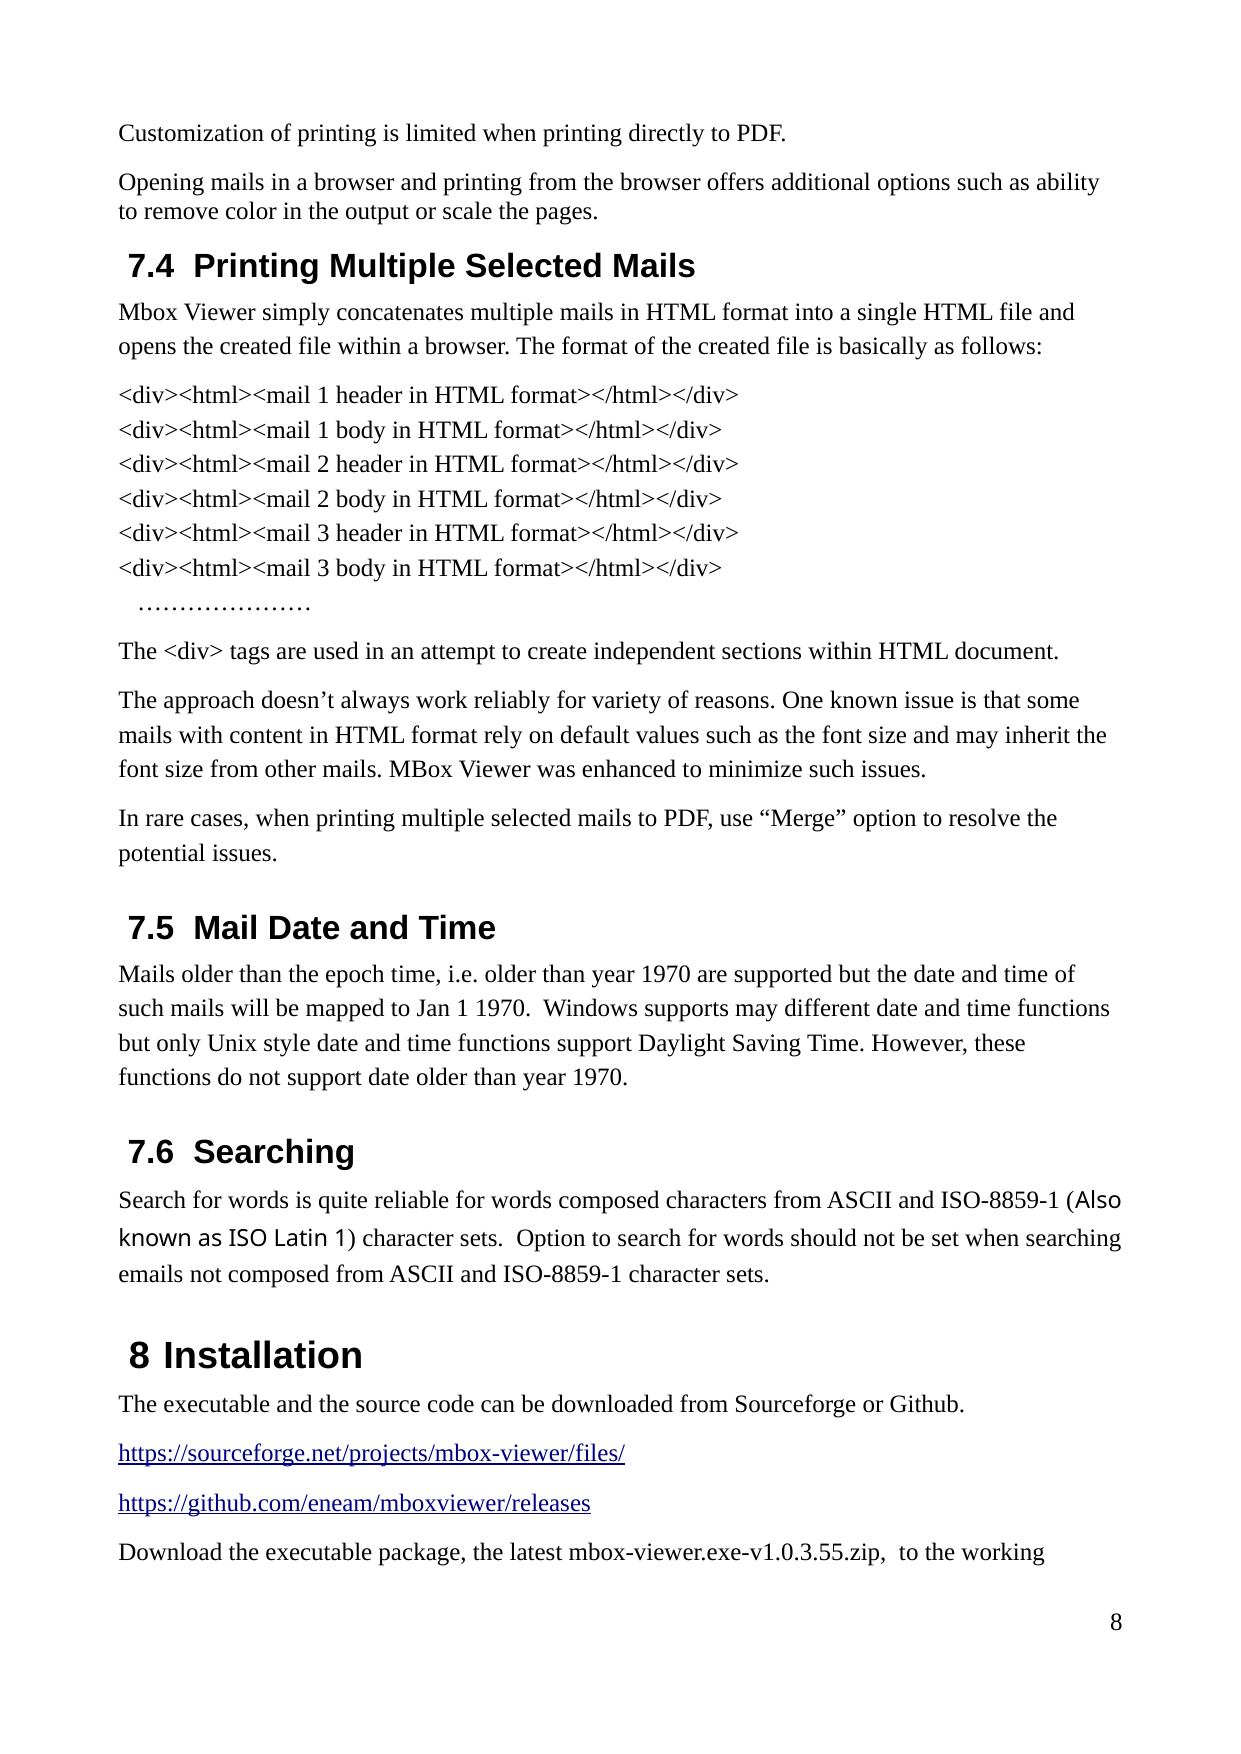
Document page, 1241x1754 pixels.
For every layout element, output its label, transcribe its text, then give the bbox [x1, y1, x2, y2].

subtitle Printing Multiple Selected Mails [118, 246, 1122, 284]
text Mbox Viewer simply concatenates multiple mails in HTML format into a single HTML file and opens the created file within a browser. The format of the created file is basically as follows: [118, 297, 1122, 360]
text Customization of printing is limited when printing directly to PDF. [118, 118, 1122, 147]
text The <div> tags are used in an attempt to create independent sections within HTML document. [118, 636, 1122, 665]
text In rare cases, when printing multiple selected mails to PDF, use “Merge” option to resolve the potential issues. [118, 803, 1122, 866]
text Opening mails in a browser and printing from the browser offers additional options such as ability to remove color in the output or scale the pages. [118, 167, 1122, 225]
text The approach doesn’t always work reliably for variety of reasons. One known issue is that some mails with content in HTML format rely on default values such as the font size and may inherit the font size from other mails. MBox Viewer was enhanced to minimize such issues. [118, 685, 1122, 783]
subtitle Mail Date and Time [118, 908, 1122, 946]
text <div><html><mail 1 header in HTML format></html></div> <div><html><mail 1 body in HTML format></html></div> <div><html><mail 2 header in HTML format></html></div> <div><html><mail 2 body in HTML format></html></div> <div><html><mail 3 header in HTML format></html></div> <div><html><mail 3 body in HTML format></html></div> ………………… [118, 380, 1122, 616]
subtitle Searching [118, 1132, 1122, 1171]
subtitle Installation [118, 1333, 1122, 1377]
text https://github.com/eneam/mboxviewer/releases [118, 1488, 1122, 1516]
text Search for words is quite reliable for words composed characters from ASCII and ISO-8859-1 (Also known as ISO Latin 1) character sets. Option to search for words should not be set when searching emails not composed from ASCII and ISO-8859-1 character sets. [118, 1183, 1122, 1288]
text The executable and the source code can be downloaded from Sourceforge or Github. [118, 1389, 1122, 1418]
text Download the executable package, the latest mbox-viewer.exe-v1.0.3.55.zip, to the working [118, 1537, 1122, 1565]
text https://sourceforge.net/projects/mbox-viewer/files/ [118, 1438, 1122, 1467]
text Mails older than the epoch time, i.e. older than year 1970 are supported but the date and time of such mails will be mapped to Jan 1 1970. Windows supports may different date and time functions but only Unix style date and time functions support Daylight Saving Time. However, these functions do not support date older than year 1970. [118, 959, 1122, 1091]
